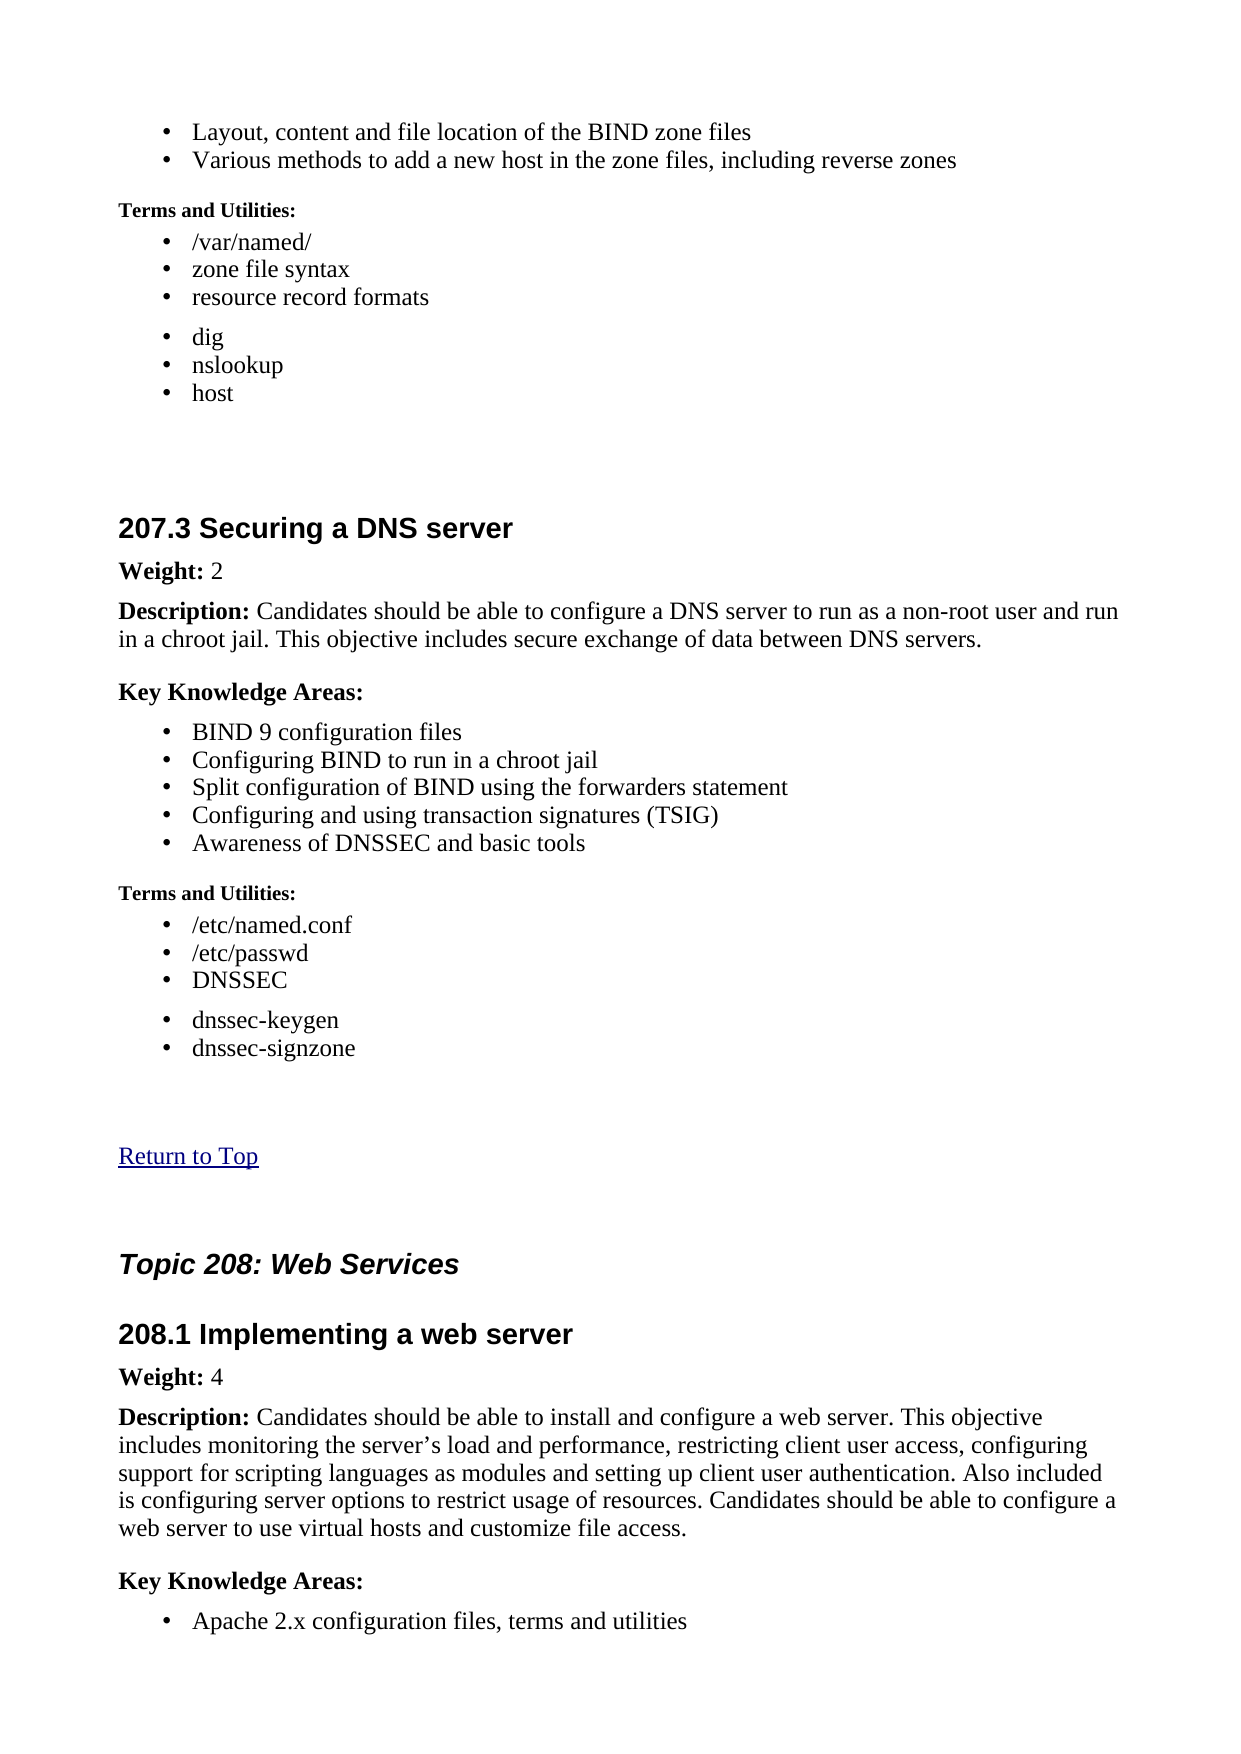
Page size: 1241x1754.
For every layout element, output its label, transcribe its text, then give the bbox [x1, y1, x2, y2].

list host [162, 379, 1122, 407]
subtitle Key Knowledge Areas: [118, 678, 1122, 706]
text Description: Candidates should be able to configure a DNS server to run as a non-root user and run in a chroot jail. This objective includes secure exchange of data between DNS servers. [118, 597, 1122, 653]
list Apache 2.x configuration files, terms and utilities [162, 1607, 1122, 1635]
subtitle Terms and Utilities: [118, 882, 1122, 905]
list DNSSEC [162, 966, 1122, 994]
list zone file syntax [162, 256, 1122, 283]
list /var/named/ [162, 228, 1122, 256]
list nslookup [162, 351, 1122, 379]
subtitle Topic 208: Web Services [118, 1248, 1122, 1280]
list Awareness of DNSSEC and basic tools [162, 829, 1122, 857]
text Description: Candidates should be able to install and configure a web server. This objective includes monitoring the server’s load and performance, restricting client user access, configuring support for scripting languages as modules and setting up client user authentication. Also included is configuring server options to restrict usage of resources. Candidates should be able to configure a web server to use virtual hosts and customize file access. [118, 1403, 1122, 1542]
list /etc/named.conf [162, 911, 1122, 939]
list /etc/passwd [162, 939, 1122, 966]
list resource record formats [162, 283, 1122, 311]
list BIND 9 configuration files [162, 718, 1122, 746]
list Various methods to add a new host in the zone files, including reverse zones [162, 146, 1122, 173]
subtitle Terms and Utilities: [118, 198, 1122, 222]
list Configuring and using transaction signatures (TSIG) [162, 801, 1122, 829]
list dnssec-signzone [162, 1034, 1122, 1062]
list dnssec-keygen [162, 1007, 1122, 1034]
list Layout, content and file location of the BIND zone files [162, 118, 1122, 146]
text Return to Top [118, 1115, 1122, 1170]
list Configuring BIND to run in a chroot jail [162, 746, 1122, 773]
list dig [162, 323, 1122, 351]
text Weight: 4 [118, 1363, 1122, 1391]
subtitle 207.3 Securing a DNS server [118, 512, 1122, 545]
subtitle Key Knowledge Areas: [118, 1567, 1122, 1594]
list Split configuration of BIND using the forwarders statement [162, 773, 1122, 801]
text Weight: 2 [118, 557, 1122, 585]
subtitle 208.1 Implementing a web server [118, 1318, 1122, 1351]
